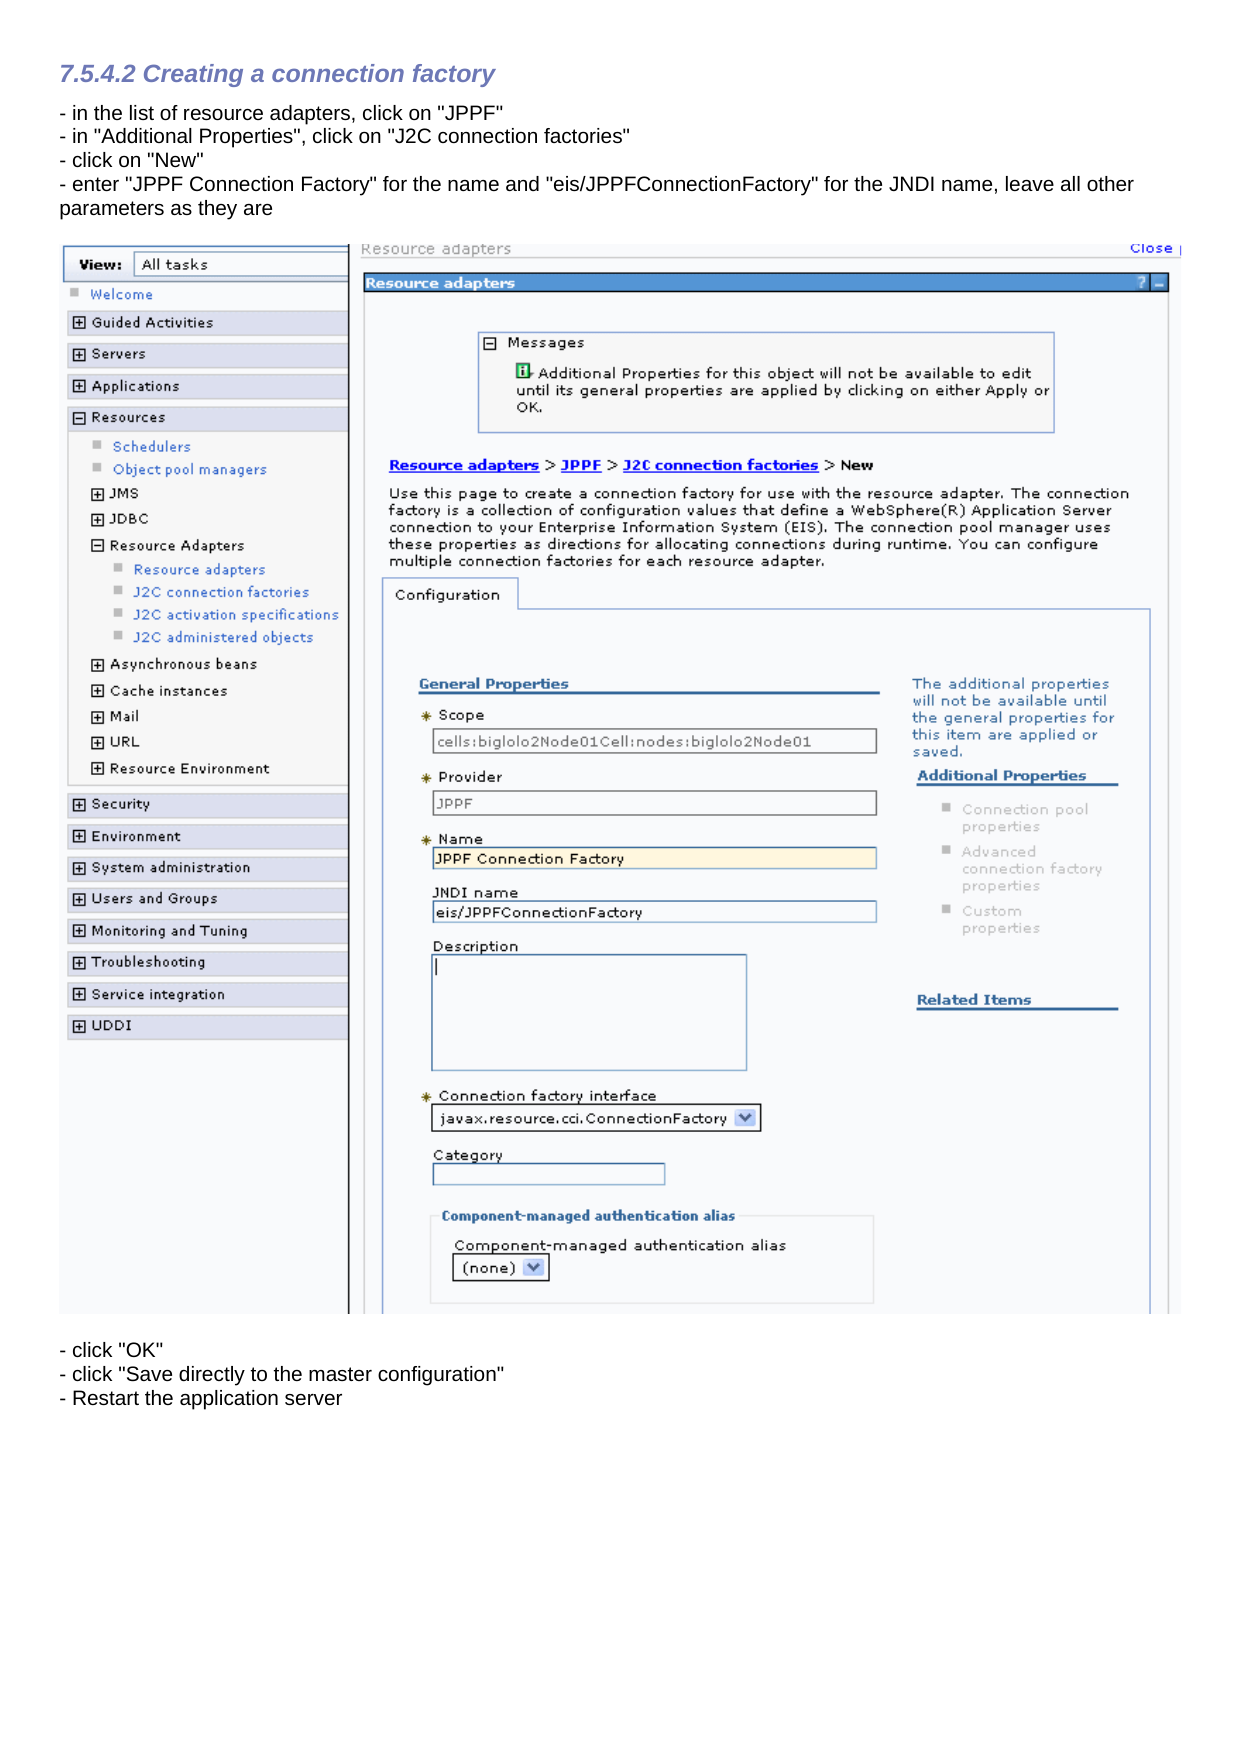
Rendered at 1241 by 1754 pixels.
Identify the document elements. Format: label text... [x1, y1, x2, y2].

text - click "OK" [59, 1338, 1181, 1362]
subtitle Creating a connection factory [59, 59, 1181, 88]
text - click on "New" [59, 148, 1181, 172]
text - in the list of resource adapters, click on "JPPF" [59, 100, 1181, 124]
text - enter "JPPF Connection Factory" for the name and "eis/JPPFConnectionFactory" for the JNDI name, leave all other parameters as they are [59, 172, 1181, 220]
text - Restart the application server [59, 1386, 1181, 1410]
text - click "Save directly to the master configuration" [59, 1362, 1181, 1386]
picture [59, 244, 1182, 1314]
text - in "Additional Properties", click on "J2C connection factories" [59, 124, 1181, 148]
